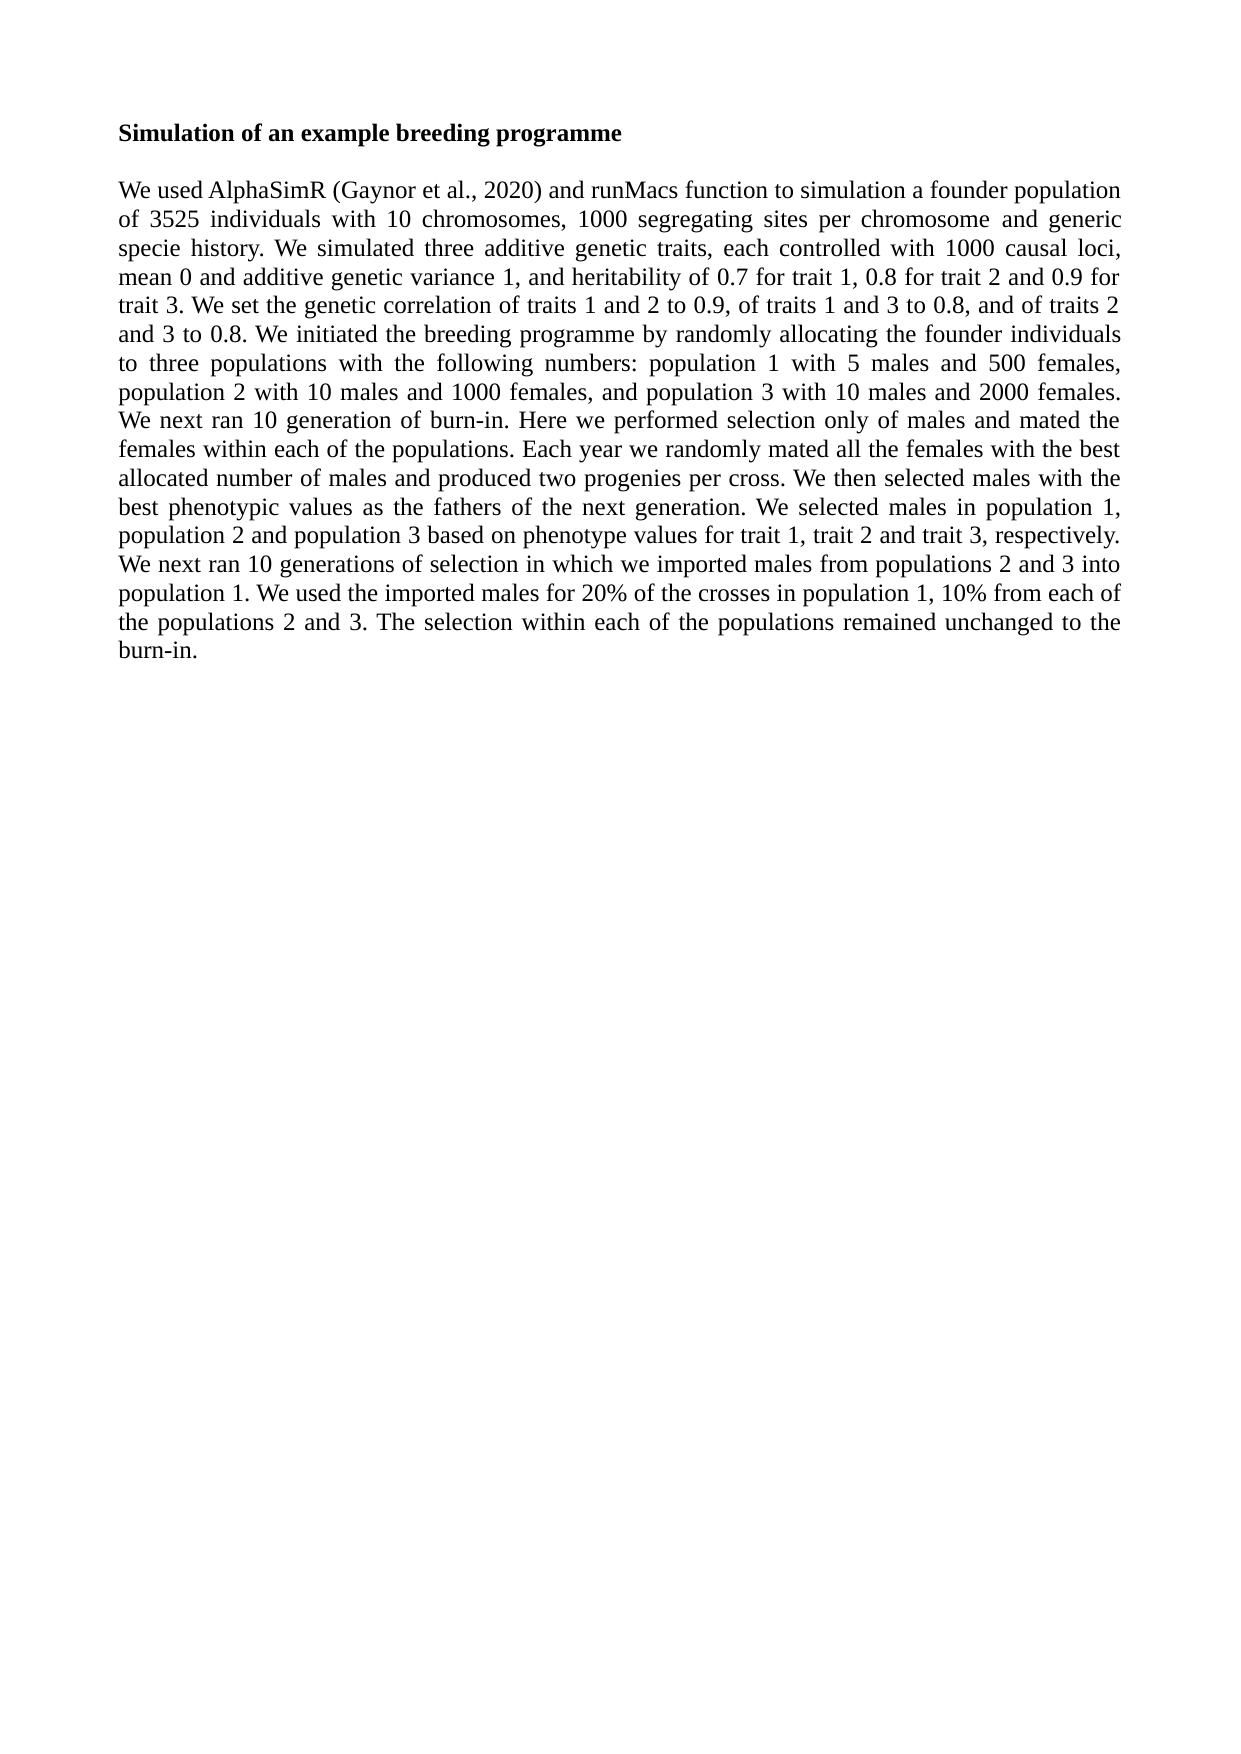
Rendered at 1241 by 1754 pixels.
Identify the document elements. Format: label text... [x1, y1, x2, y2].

text We used AlphaSimR (Gaynor et al., 2020) and runMacs function to simulation a founder population of 3525 individuals with 10 chromosomes, 1000 segregating sites per chromosome and generic specie history. We simulated three additive genetic traits, each controlled with 1000 causal loci, mean 0 and additive genetic variance 1, and heritability of 0.7 for trait 1, 0.8 for trait 2 and 0.9 for trait 3. We set the genetic correlation of traits 1 and 2 to 0.9, of traits 1 and 3 to 0.8, and of traits 2 and 3 to 0.8. We initiated the breeding programme by randomly allocating the founder individuals to three populations with the following numbers: population 1 with 5 males and 500 females, population 2 with 10 males and 1000 females, and population 3 with 10 males and 2000 females. We next ran 10 generation of burn-in. Here we performed selection only of males and mated the females within each of the populations. Each year we randomly mated all the females with the best allocated number of males and produced two progenies per cross. We then selected males with the best phenotypic values as the fathers of the next generation. We selected males in population 1, population 2 and population 3 based on phenotype values for trait 1, trait 2 and trait 3, respectively. We next ran 10 generations of selection in which we imported males from populations 2 and 3 into population 1. We used the imported males for 20% of the crosses in population 1, 10% from each of the populations 2 and 3. The selection within each of the populations remained unchanged to the burn-in. [118, 176, 1122, 664]
text Simulation of an example breeding programme [118, 118, 1122, 147]
